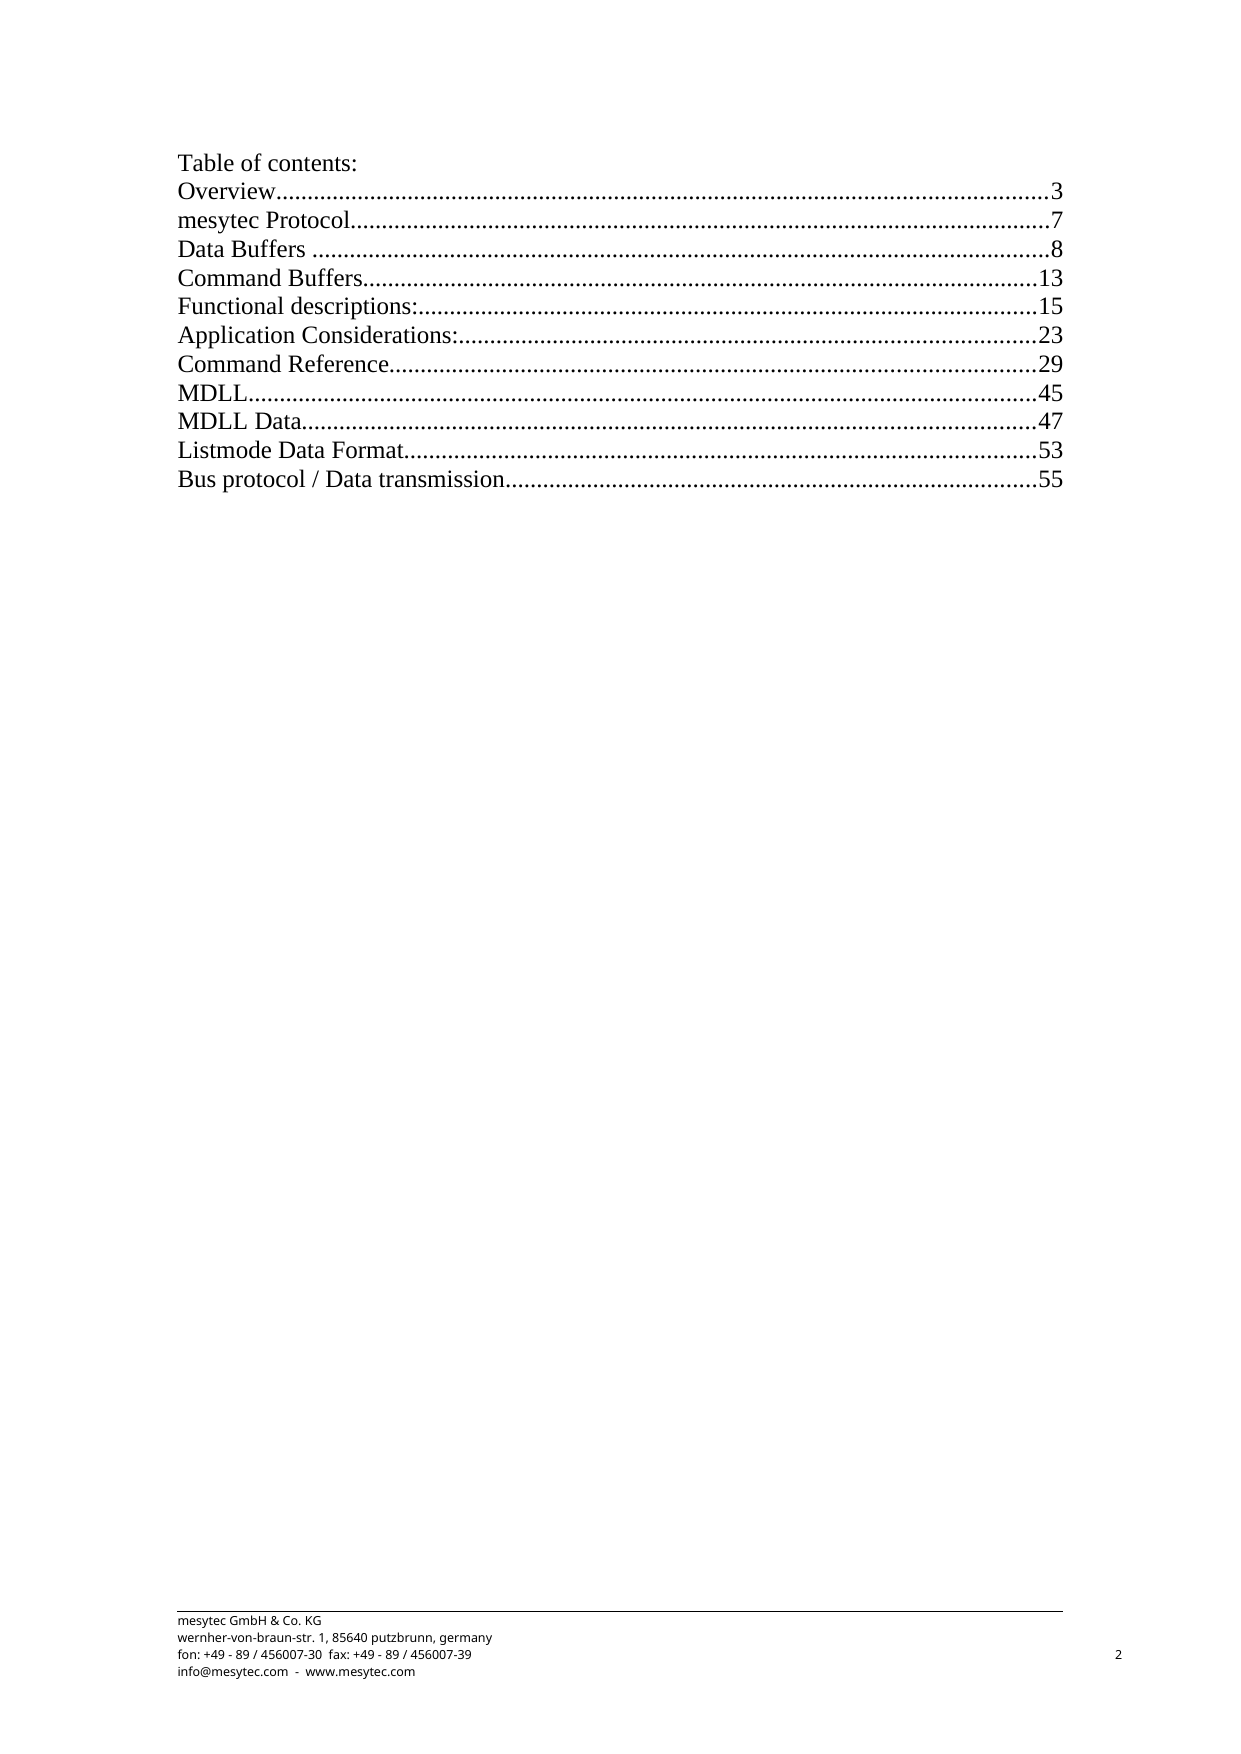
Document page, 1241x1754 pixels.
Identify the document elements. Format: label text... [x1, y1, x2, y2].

text Application Considerations: 23 [177, 320, 1063, 349]
text Listmode Data Format 53 [177, 435, 1063, 464]
text Bus protocol / Data transmission 55 [177, 464, 1063, 493]
text Command Buffers 13 [177, 263, 1063, 291]
text MDLL 45 [177, 378, 1063, 406]
text Functional descriptions: 15 [177, 291, 1063, 320]
text Table of contents: [177, 148, 1063, 176]
text Overview 3 [177, 176, 1063, 205]
text MDLL Data 47 [177, 406, 1063, 435]
text mesytec Protocol 7 [177, 205, 1063, 234]
text Data Buffers 8 [177, 234, 1063, 263]
text Command Reference 29 [177, 349, 1063, 378]
